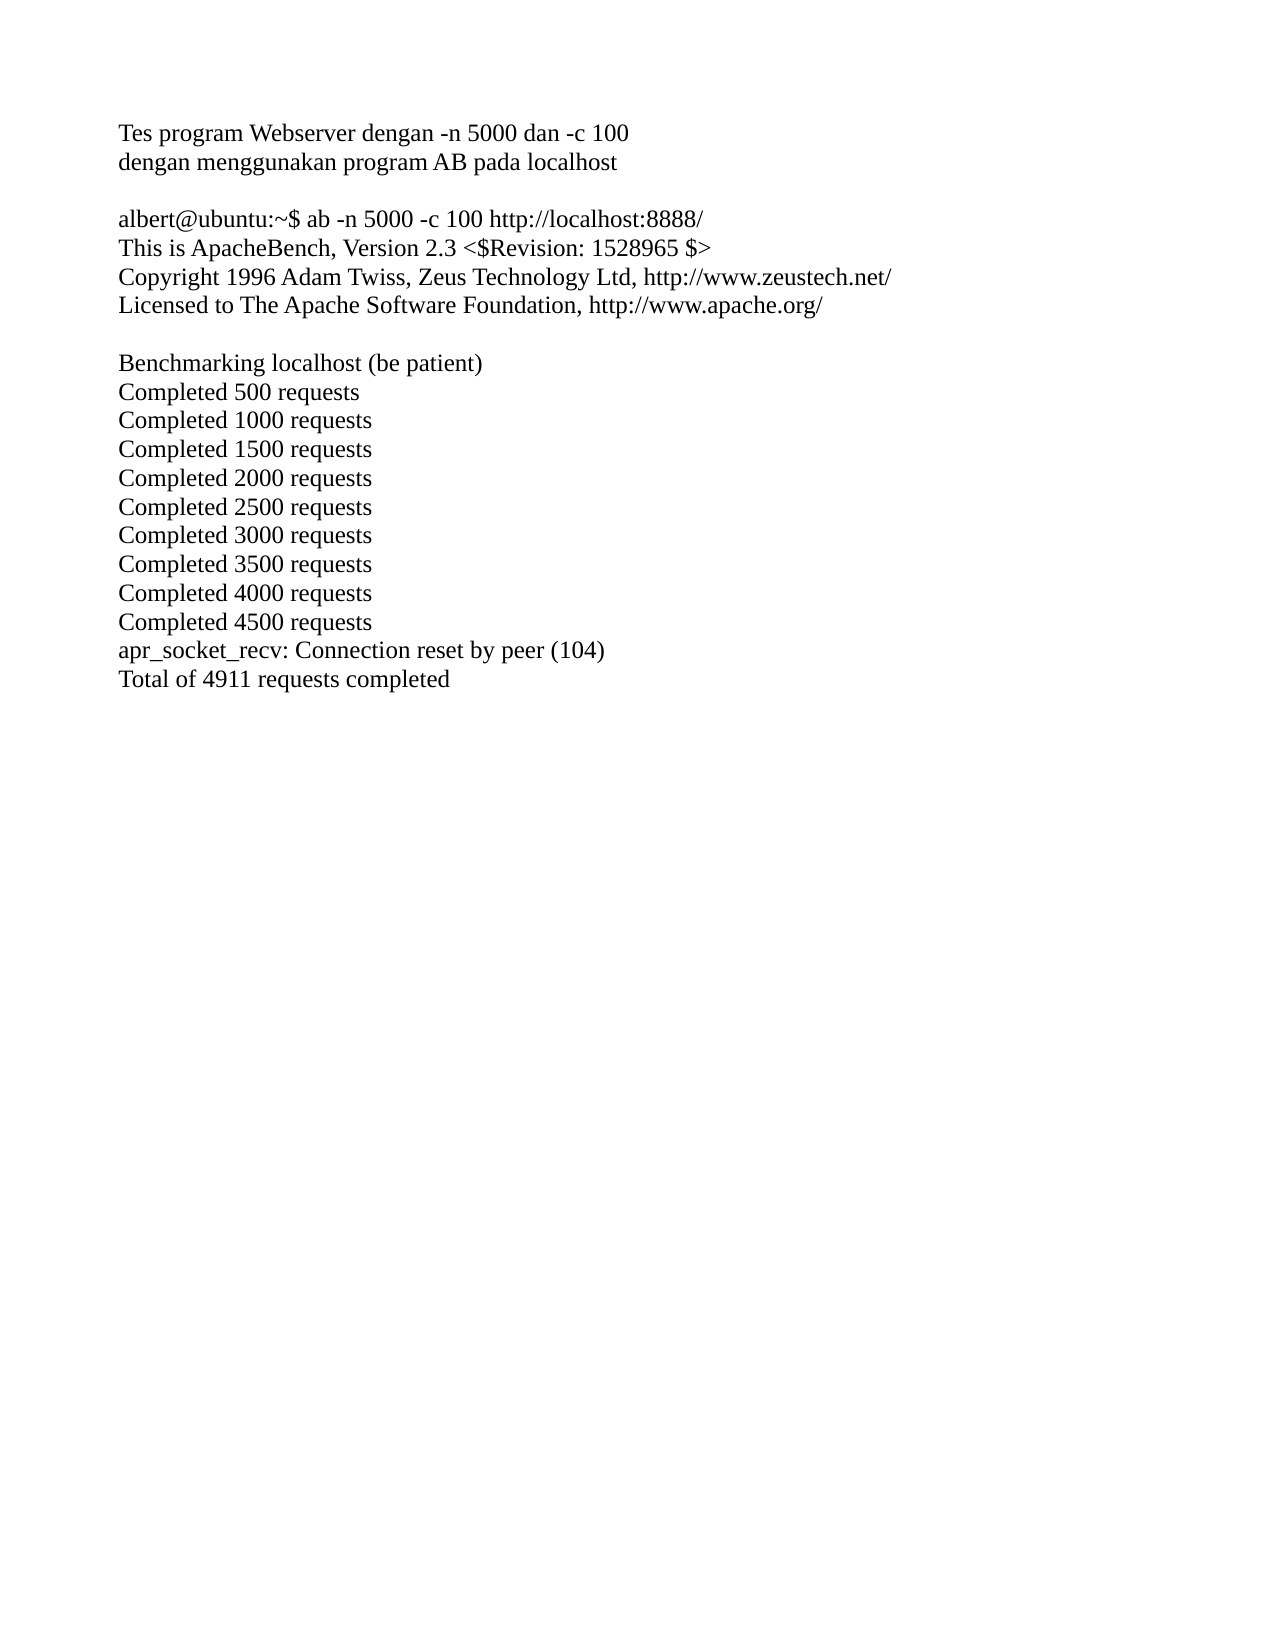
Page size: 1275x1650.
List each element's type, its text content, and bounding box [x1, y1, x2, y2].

text Completed 500 requests [118, 377, 1157, 406]
text This is ApacheBench, Version 2.3 <$Revision: 1528965 $> [118, 233, 1157, 262]
text Total of 4911 requests completed [118, 664, 1157, 693]
text albert@ubuntu:~$ ab -n 5000 -c 100 http://localhost:8888/ [118, 204, 1157, 233]
text Copyright 1996 Adam Twiss, Zeus Technology Ltd, http://www.zeustech.net/ [118, 262, 1157, 291]
text Completed 4000 requests [118, 578, 1157, 607]
text Completed 4500 requests [118, 607, 1157, 636]
text Completed 2000 requests [118, 463, 1157, 492]
text Completed 3500 requests [118, 549, 1157, 578]
text Completed 1500 requests [118, 434, 1157, 463]
text dengan menggunakan program AB pada localhost [118, 147, 1157, 176]
text Completed 3000 requests [118, 521, 1157, 549]
text Benchmarking localhost (be patient) [118, 348, 1157, 377]
text Licensed to The Apache Software Foundation, http://www.apache.org/ [118, 291, 1157, 319]
text Tes program Webserver dengan -n 5000 dan -c 100 [118, 118, 1157, 147]
text Completed 1000 requests [118, 406, 1157, 434]
text Completed 2500 requests [118, 492, 1157, 521]
text apr_socket_recv: Connection reset by peer (104) [118, 636, 1157, 664]
